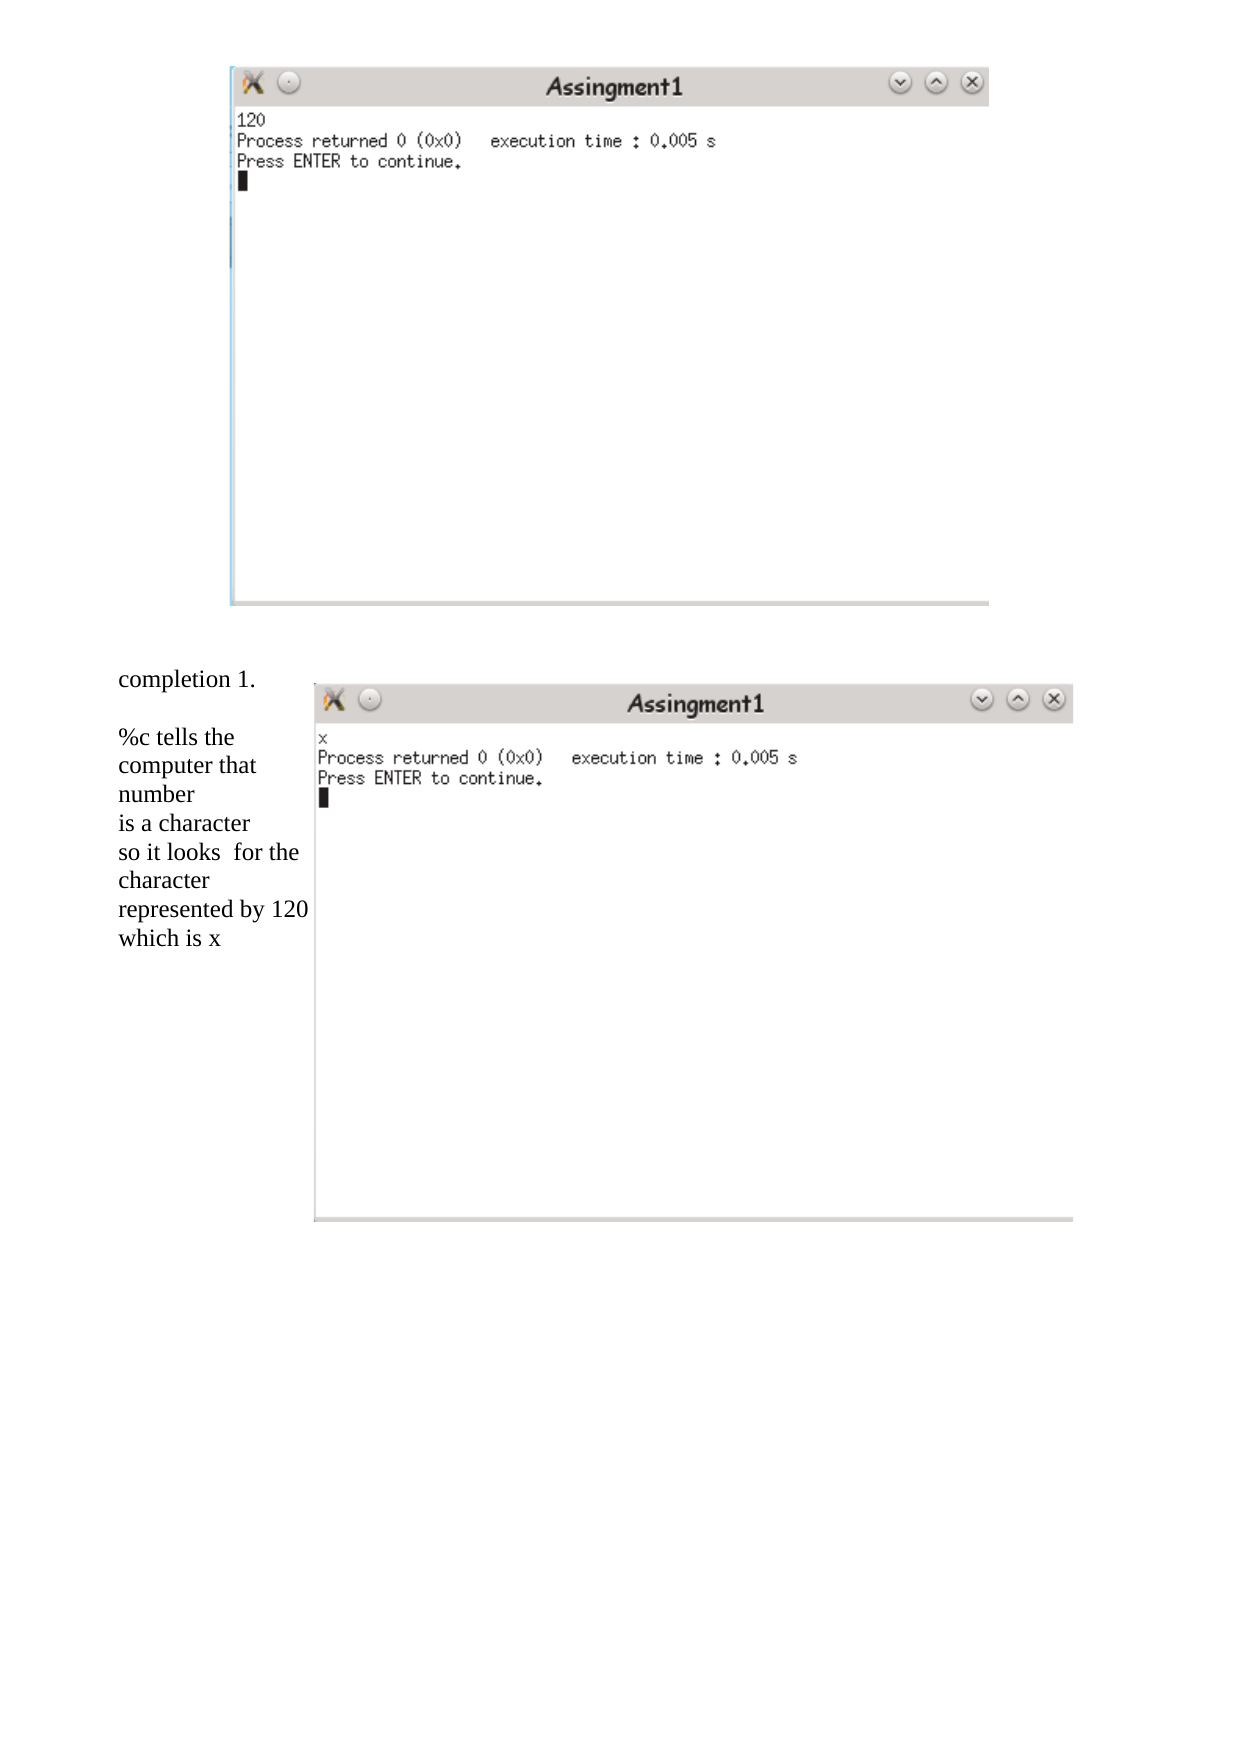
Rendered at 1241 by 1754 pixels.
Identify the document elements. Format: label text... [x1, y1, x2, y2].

picture [313, 683, 1074, 1222]
text %c tells the computer that number [118, 722, 313, 808]
text [1074, 808, 1122, 837]
text is a character [118, 808, 313, 837]
text [1074, 722, 1122, 808]
picture [229, 66, 989, 606]
text so it looks for the character represented by 120 which is x [118, 837, 313, 952]
text completion 1. [118, 664, 1122, 693]
text [1074, 837, 1122, 952]
